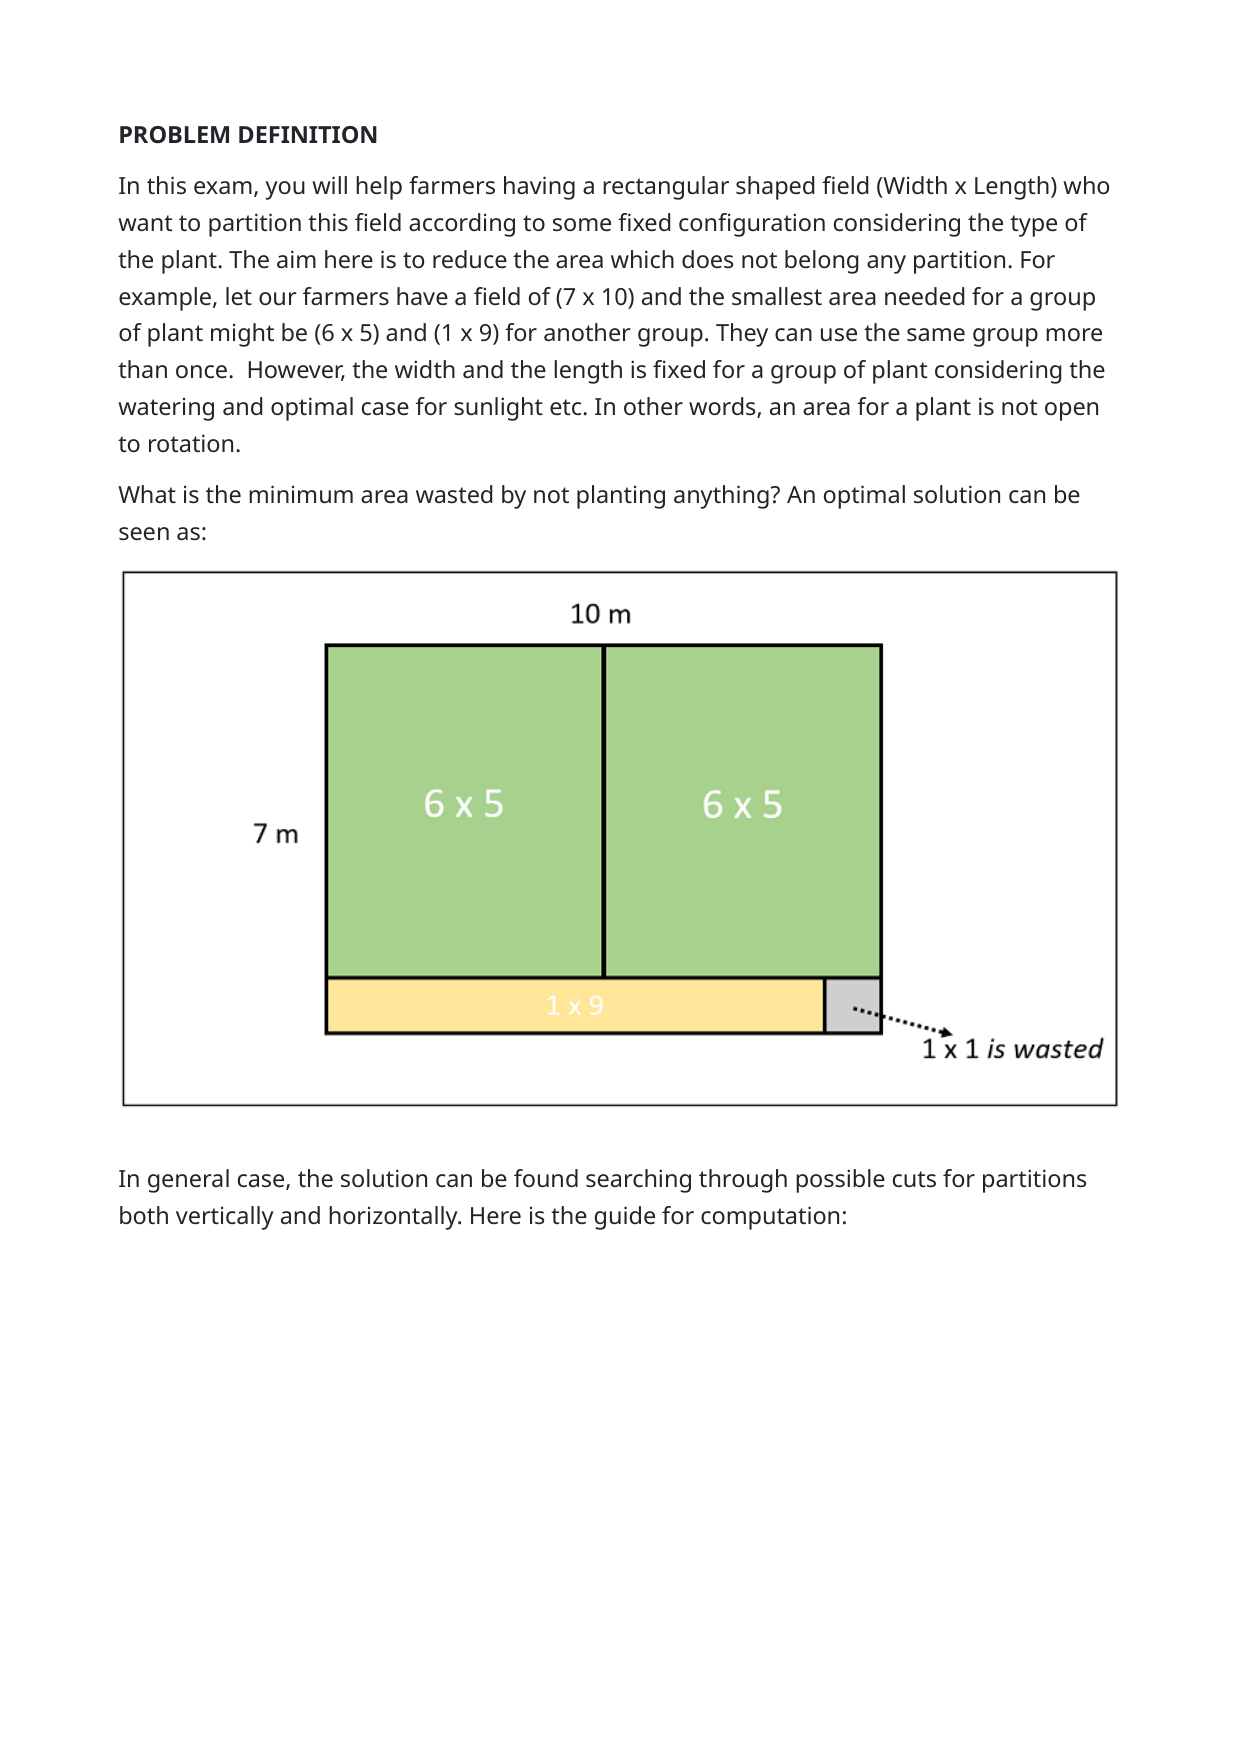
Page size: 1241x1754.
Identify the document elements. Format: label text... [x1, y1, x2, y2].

picture [118, 566, 1123, 1111]
text In this exam, you will help farmers having a rectangular shaped field (Width x Length) who want to partition this field according to some fixed configuration considering the type of the plant. The aim here is to reduce the area which does not belong any partition. For example, let our farmers have a field of (7 x 10) and the smallest area needed for a group of plant might be (6 x 5) and (1 x 9) for another group. They can use the same group more than once. However, the width and the length is fixed for a group of plant considering the watering and optimal case for sunlight etc. In other words, an area for a plant is not open to rotation. [118, 169, 1122, 459]
text What is the minimum area wasted by not planting anything? An optimal solution can be seen as: [118, 478, 1122, 547]
text In general case, the solution can be found searching through possible cuts for partitions both vertically and horizontally. Here is the guide for computation: [118, 1162, 1122, 1231]
text PROBLEM DEFINITION [118, 118, 1122, 150]
